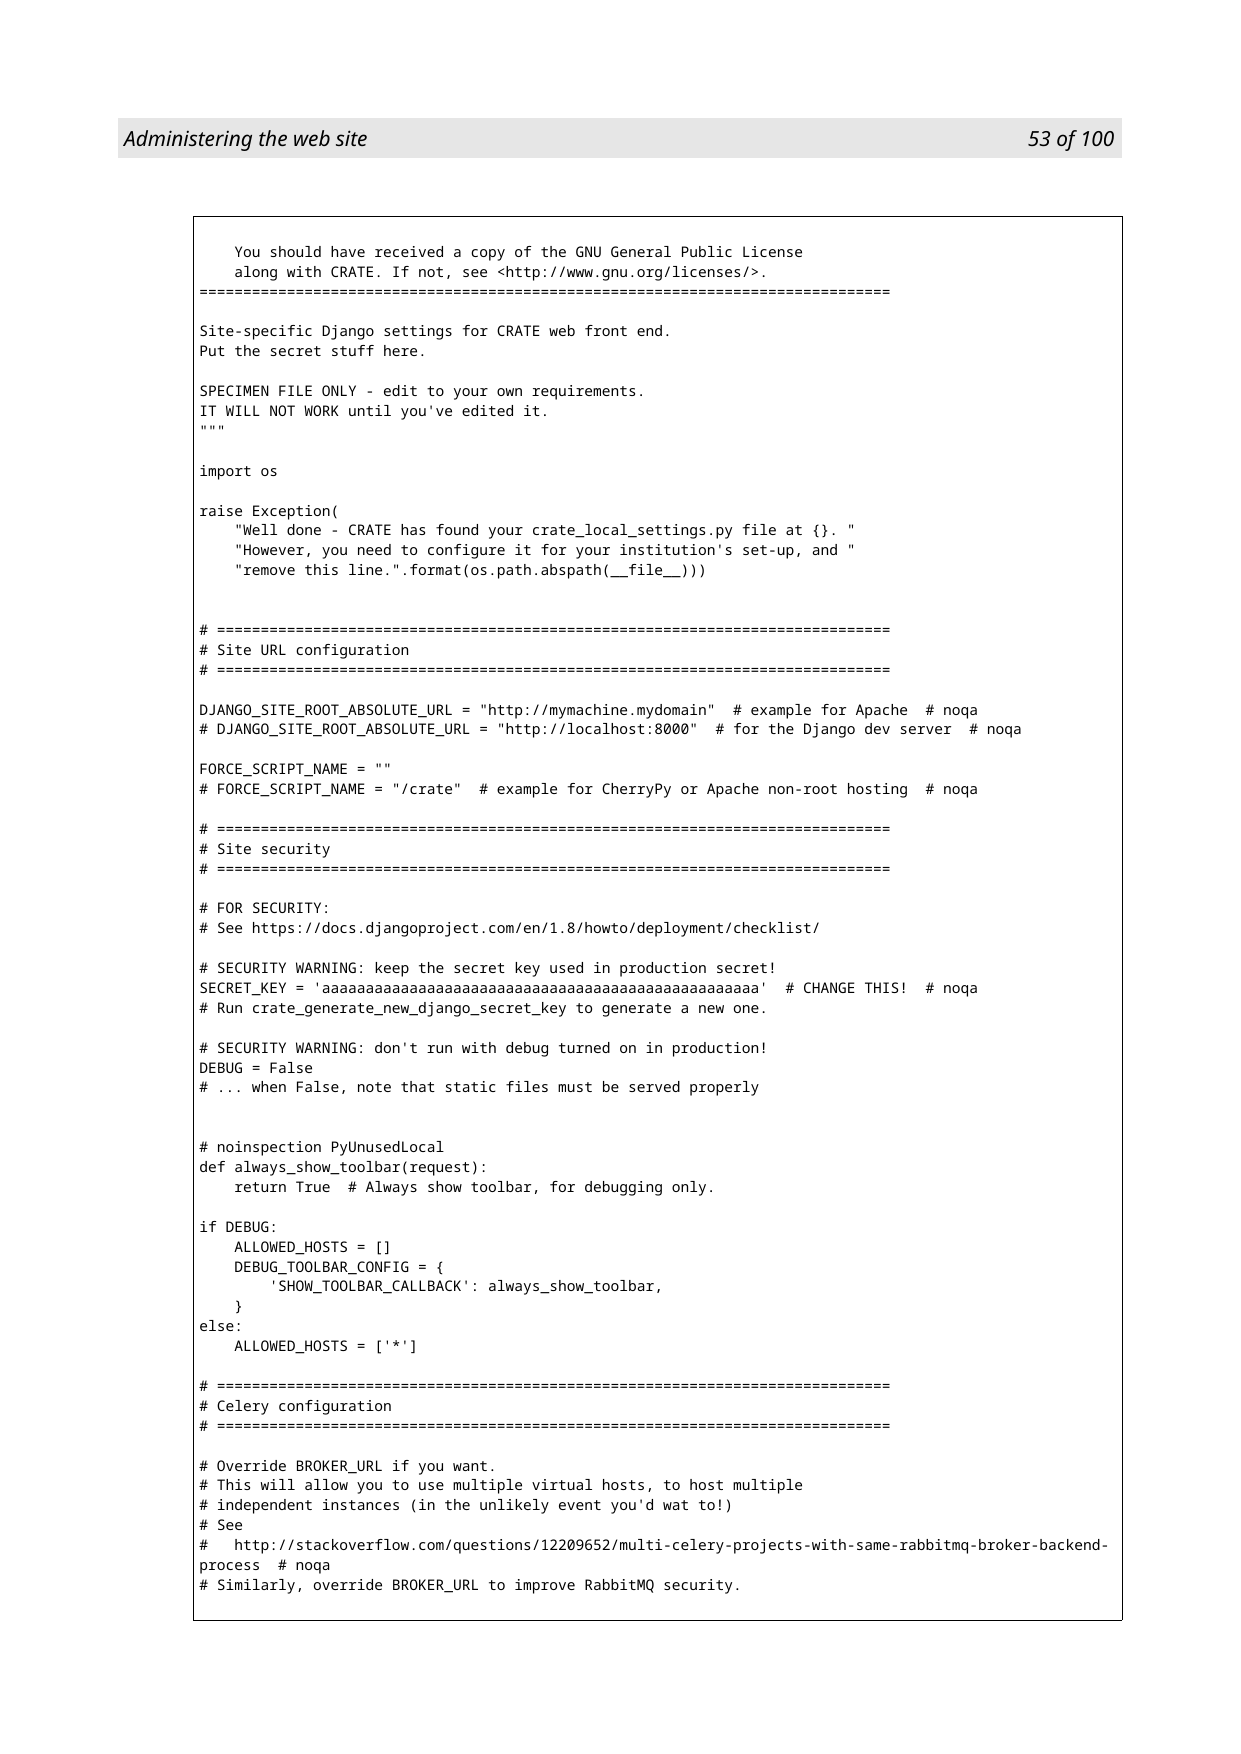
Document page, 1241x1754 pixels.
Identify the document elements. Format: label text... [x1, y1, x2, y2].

table_header You should have received a copy of the GNU General Public License along with CRATE. If not, see <http://www.gnu.org/licenses/>. =============================================================================== Site-specific Django settings for CRATE web front end. Put the secret stuff here. SPECIMEN FILE ONLY - edit to your own requirements. IT WILL NOT WORK until you've edited it. """ import os raise Exception( "Well done - CRATE has found your crate_local_settings.py file at {}. " "However, you need to configure it for your institution's set-up, and " "remove this line.".format(os.path.abspath(__file__))) # ============================================================================= # Site URL configuration # ============================================================================= DJANGO_SITE_ROOT_ABSOLUTE_URL = "http://mymachine.mydomain" # example for Apache # noqa # DJANGO_SITE_ROOT_ABSOLUTE_URL = "http://localhost:8000" # for the Django dev server # noqa FORCE_SCRIPT_NAME = "" # FORCE_SCRIPT_NAME = "/crate" # example for CherryPy or Apache non-root hosting # noqa # ============================================================================= # Site security # ============================================================================= # FOR SECURITY: # See https://docs.djangoproject.com/en/1.8/howto/deployment/checklist/ # SECURITY WARNING: keep the secret key used in production secret! SECRET_KEY = 'aaaaaaaaaaaaaaaaaaaaaaaaaaaaaaaaaaaaaaaaaaaaaaaaaa' # CHANGE THIS! # noqa # Run crate_generate_new_django_secret_key to generate a new one. # SECURITY WARNING: don't run with debug turned on in production! DEBUG = False # ... when False, note that static files must be served properly # noinspection PyUnusedLocal def always_show_toolbar(request): return True # Always show toolbar, for debugging only. if DEBUG: ALLOWED_HOSTS = [] DEBUG_TOOLBAR_CONFIG = { 'SHOW_TOOLBAR_CALLBACK': always_show_toolbar, } else: ALLOWED_HOSTS = ['*'] # ============================================================================= # Celery configuration # ============================================================================= # Override BROKER_URL if you want. # This will allow you to use multiple virtual hosts, to host multiple # independent instances (in the unlikely event you'd wat to!) # See # http://stackoverflow.com/questions/12209652/multi-celery-projects-with-same-rabbitmq-broker-backend-process # noqa # Similarly, override BROKER_URL to improve RabbitMQ security. [194, 217, 1122, 1620]
